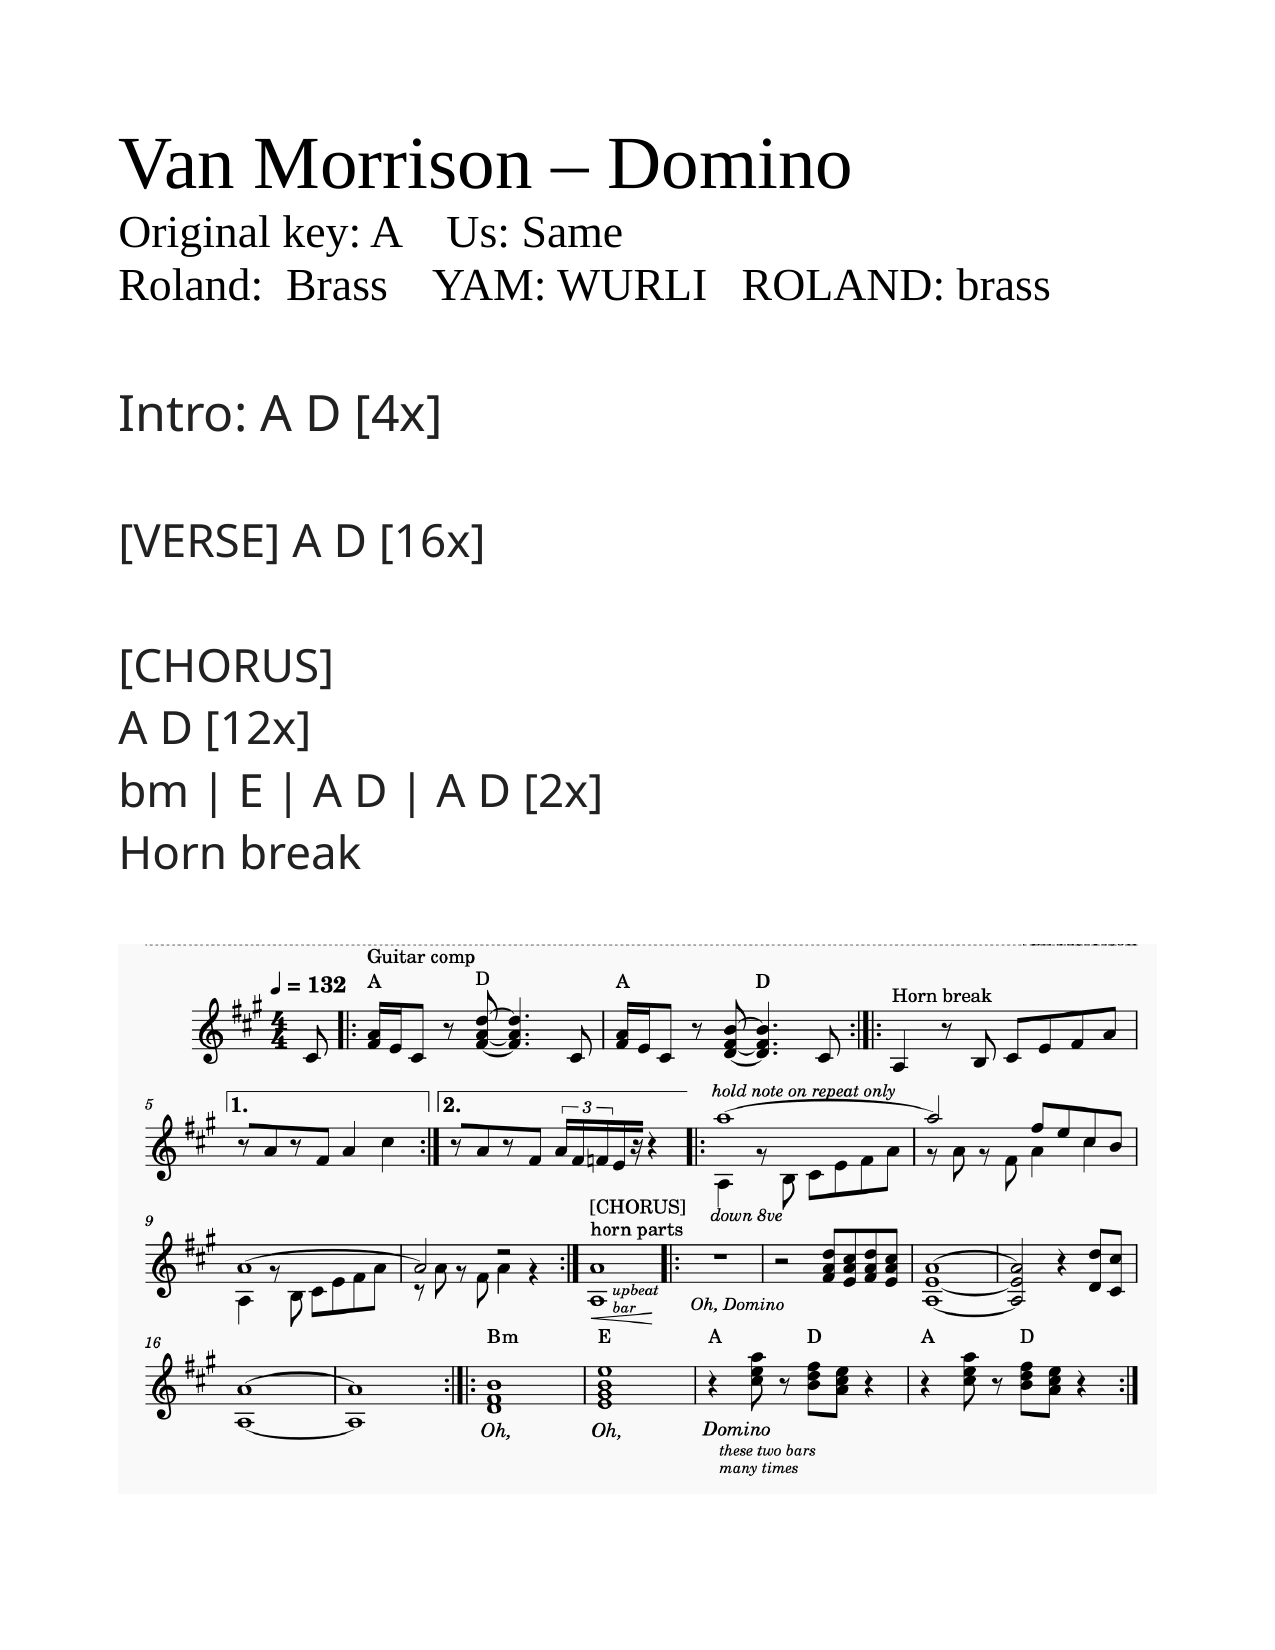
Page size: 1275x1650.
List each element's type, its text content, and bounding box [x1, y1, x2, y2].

text Horn break [118, 820, 1157, 883]
text A D [12x] [118, 696, 1157, 758]
text [CHORUS] [118, 633, 1157, 696]
text Van Morrison – Domino [118, 118, 1157, 204]
text Intro: A D [4x] [118, 378, 1157, 446]
text Original key: A Us: Same [118, 204, 1157, 257]
text bm | E | A D | A D [2x] [118, 758, 1157, 820]
picture [118, 944, 1157, 1494]
text Roland: Brass YAM: WURLI ROLAND: brass [118, 257, 1157, 310]
text [VERSE] A D [16x] [118, 508, 1157, 571]
